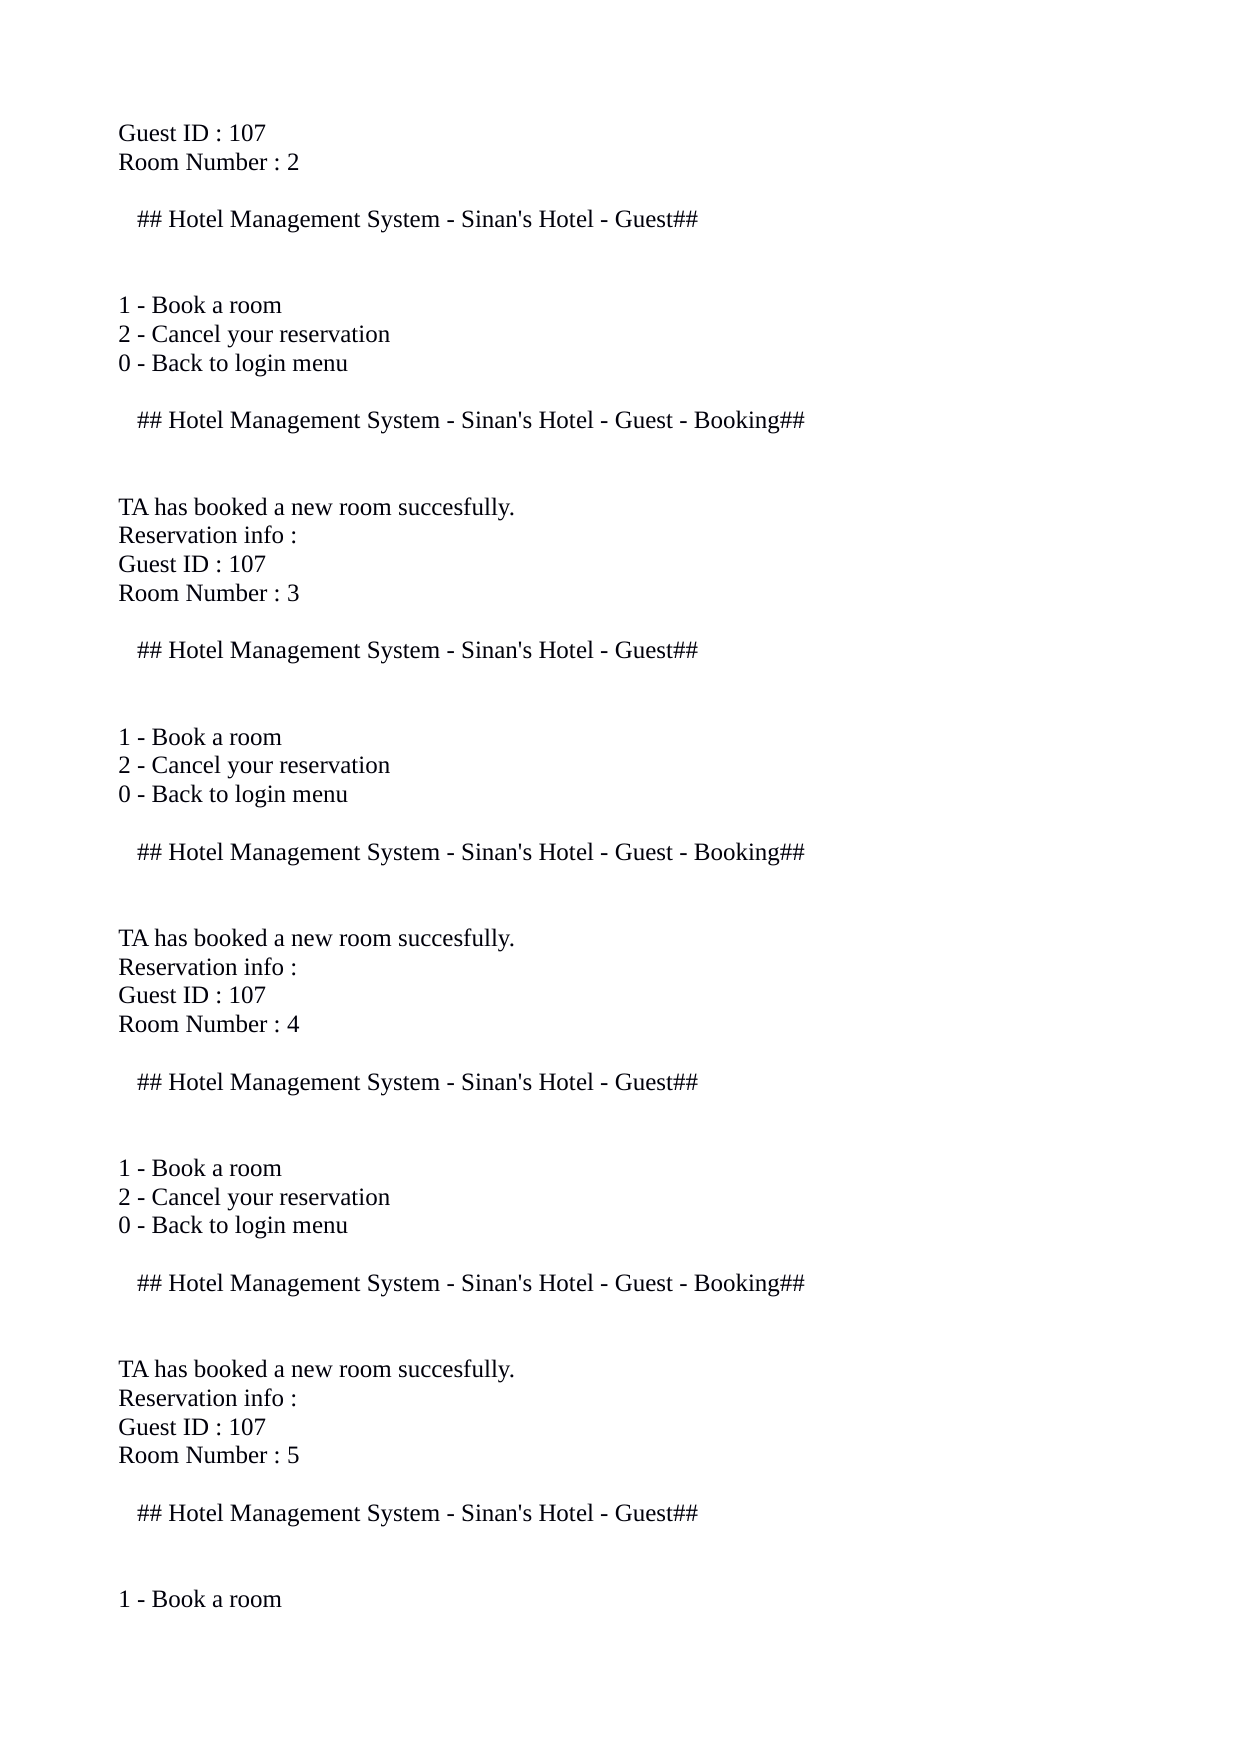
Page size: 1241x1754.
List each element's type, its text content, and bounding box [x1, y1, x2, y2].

text Room Number : 5 [118, 1441, 1122, 1469]
text TA has booked a new room succesfully. [118, 1354, 1122, 1383]
text TA has booked a new room succesfully. [118, 923, 1122, 952]
text ## Hotel Management System - Sinan's Hotel - Guest## [118, 1067, 1122, 1096]
text 1 - Book a room [118, 291, 1122, 319]
text Reservation info : [118, 1383, 1122, 1412]
text 0 - Back to login menu [118, 1211, 1122, 1239]
text ## Hotel Management System - Sinan's Hotel - Guest - Booking## [118, 837, 1122, 866]
text 2 - Cancel your reservation [118, 1182, 1122, 1211]
text Room Number : 4 [118, 1009, 1122, 1038]
text 2 - Cancel your reservation [118, 751, 1122, 779]
text 1 - Book a room [118, 722, 1122, 751]
text Guest ID : 107 [118, 118, 1122, 147]
text ## Hotel Management System - Sinan's Hotel - Guest## [118, 1498, 1122, 1527]
text Guest ID : 107 [118, 981, 1122, 1009]
text ## Hotel Management System - Sinan's Hotel - Guest - Booking## [118, 406, 1122, 434]
text ## Hotel Management System - Sinan's Hotel - Guest## [118, 204, 1122, 233]
text 0 - Back to login menu [118, 348, 1122, 377]
text ## Hotel Management System - Sinan's Hotel - Guest## [118, 636, 1122, 664]
text 2 - Cancel your reservation [118, 319, 1122, 348]
text 0 - Back to login menu [118, 779, 1122, 808]
text ## Hotel Management System - Sinan's Hotel - Guest - Booking## [118, 1268, 1122, 1297]
text 1 - Book a room [118, 1153, 1122, 1182]
text Room Number : 3 [118, 578, 1122, 607]
text Reservation info : [118, 521, 1122, 549]
text 1 - Book a room [118, 1584, 1122, 1613]
text TA has booked a new room succesfully. [118, 492, 1122, 521]
text Guest ID : 107 [118, 1412, 1122, 1441]
text Guest ID : 107 [118, 549, 1122, 578]
text Reservation info : [118, 952, 1122, 981]
text Room Number : 2 [118, 147, 1122, 176]
